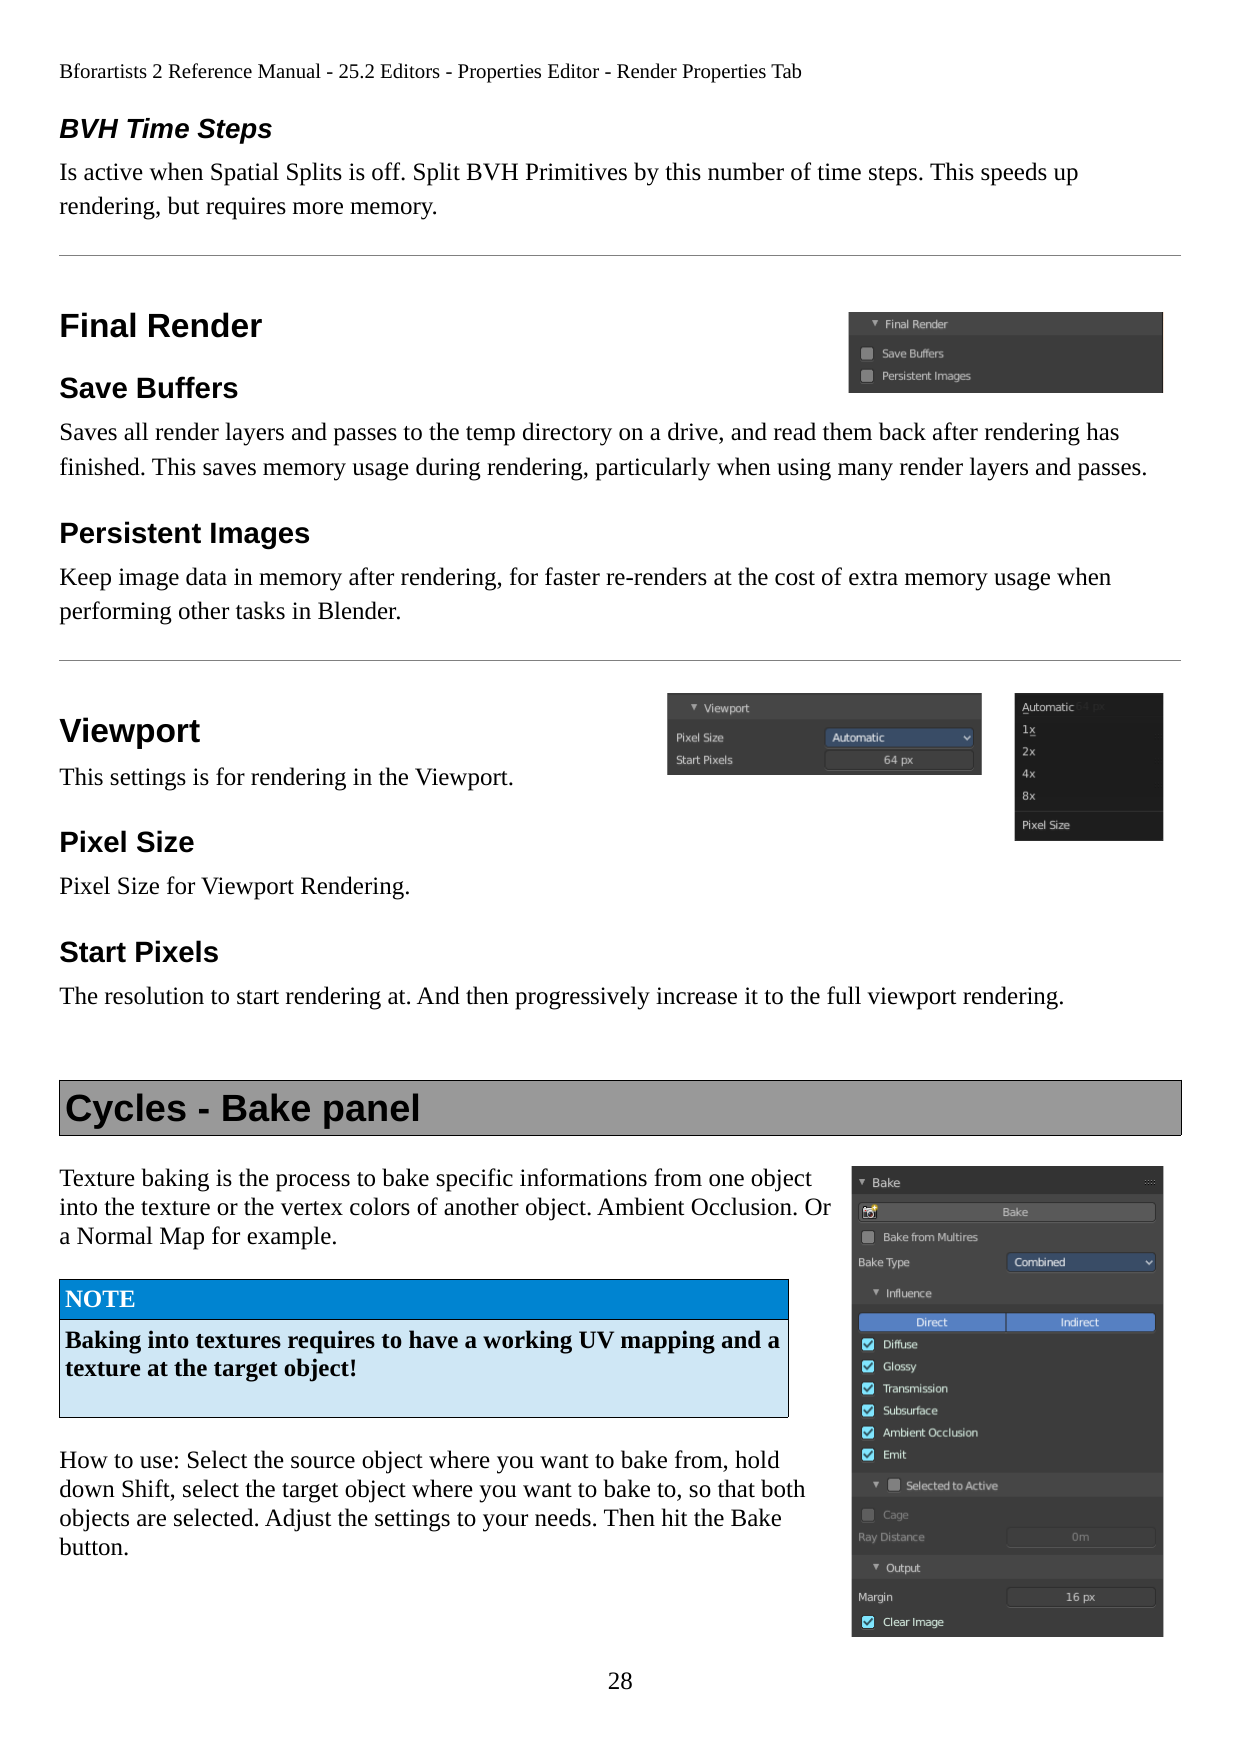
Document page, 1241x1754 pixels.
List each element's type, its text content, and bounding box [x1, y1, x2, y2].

table_header NOTE [60, 1280, 788, 1319]
text How to use: Select the source object where you want to bake from, hold down Shift, select the target object where you want to bake to, so that both objects are selected. Adjust the settings to your needs. Then hit the Bake button. [59, 1446, 851, 1561]
table_cell Baking into textures requires to have a working UV mapping and a texture at the target object! [60, 1320, 788, 1417]
picture [848, 312, 1164, 393]
table_header Cycles - Bake panel [60, 1081, 1181, 1135]
subtitle [982, 710, 1014, 749]
subtitle Viewport [59, 710, 667, 749]
text Texture baking is the process to bake specific informations from one object into the texture or the vertex colors of another object. Ambient Occlusion. Or a Normal Map for example. [59, 1163, 1181, 1250]
subtitle Persistent Images [59, 516, 1181, 549]
subtitle Save Buffers [59, 371, 1181, 405]
text Saves all render layers and passes to the temp directory on a drive, and read them back after rendering has finished. This saves memory usage during rendering, particularly when using many render layers and passes. [59, 417, 1181, 481]
text Is active when Spatial Splits is off. Split BVH Primitives by this number of time steps. This speeds up rendering, but requires more memory. [59, 157, 1181, 220]
picture [667, 693, 982, 775]
subtitle BVH Time Steps [59, 113, 1181, 144]
subtitle [1164, 710, 1181, 749]
subtitle Pixel Size [59, 825, 1181, 859]
picture [851, 1166, 1164, 1637]
picture [1014, 693, 1164, 841]
text Keep image data in memory after rendering, for faster re-renders at the cost of extra memory usage when performing other tasks in Blender. [59, 562, 1181, 625]
text Pixel Size for Viewport Rendering. [59, 871, 1181, 900]
subtitle Start Pixels [59, 935, 1181, 969]
subtitle Final Render [59, 306, 1181, 344]
text This settings is for rendering in the Viewport. [59, 762, 1014, 790]
text The resolution to start rendering at. And then progressively increase it to the full viewport rendering. [59, 981, 1181, 1010]
